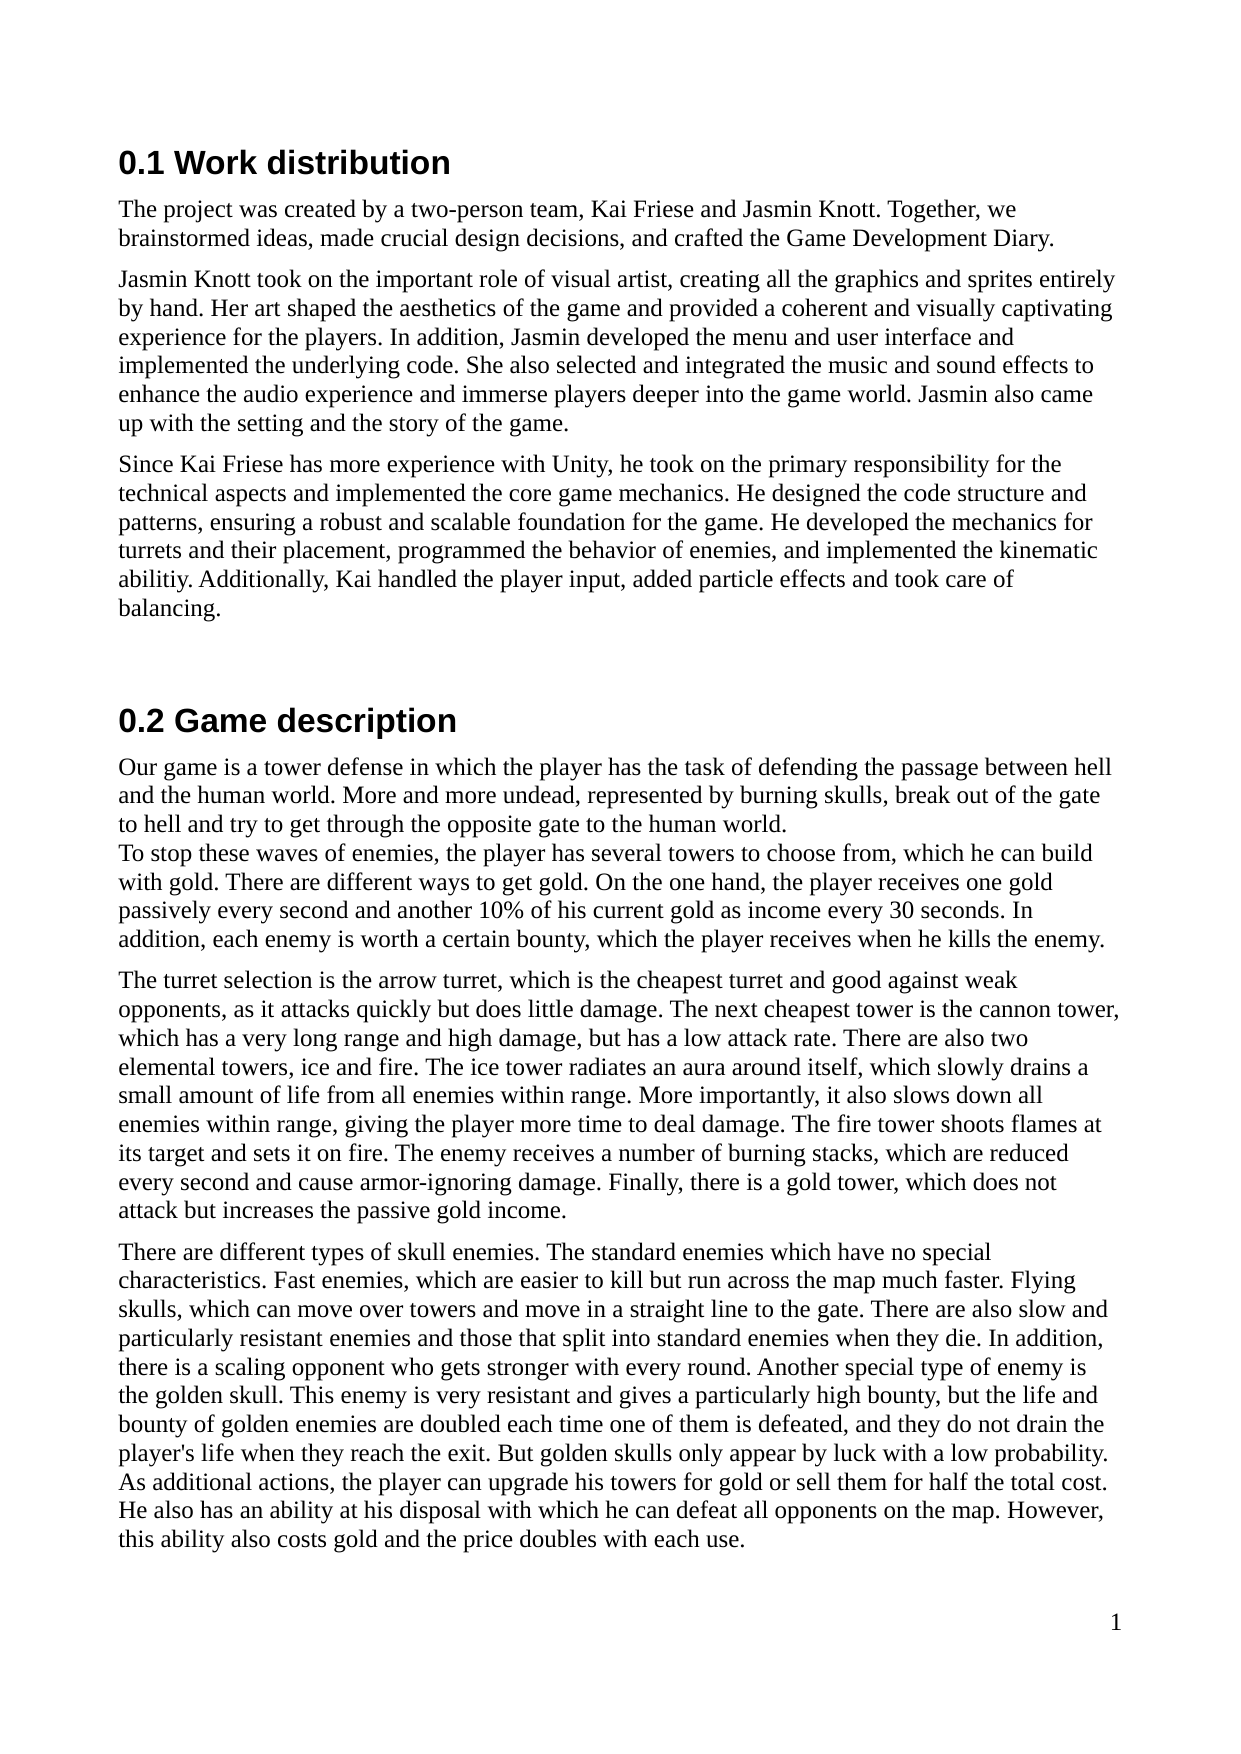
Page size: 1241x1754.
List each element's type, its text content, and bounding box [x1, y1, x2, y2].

subtitle 0.2 Game description [118, 701, 1122, 739]
text Our game is a tower defense in which the player has the task of defending the passage between hell and the human world. More and more undead, represented by burning skulls, break out of the gate to hell and try to get through the opposite gate to the human world. To stop these waves of enemies, the player has several towers to choose from, which he can build with gold. There are different ways to get gold. On the one hand, the player receives one gold passively every second and another 10% of his current gold as income every 30 seconds. In addition, each enemy is worth a certain bounty, which the player receives when he kills the enemy. [118, 752, 1122, 953]
text Since Kai Friese has more experience with Unity, he took on the primary responsibility for the technical aspects and implemented the core game mechanics. He designed the code structure and patterns, ensuring a robust and scalable foundation for the game. He developed the mechanics for turrets and their placement, programmed the behavior of enemies, and implemented the kinematic abilitiy. Additionally, Kai handled the player input, added particle effects and took care of balancing. [118, 449, 1122, 622]
text Jasmin Knott took on the important role of visual artist, creating all the graphics and sprites entirely by hand. Her art shaped the aesthetics of the game and provided a coherent and visually captivating experience for the players. In addition, Jasmin developed the menu and user interface and implemented the underlying code. She also selected and integrated the music and sound effects to enhance the audio experience and immerse players deeper into the game world. Jasmin also came up with the setting and the story of the game. [118, 264, 1122, 437]
subtitle 0.1 Work distribution [118, 143, 1122, 182]
text The turret selection is the arrow turret, which is the cheapest turret and good against weak opponents, as it attacks quickly but does little damage. The next cheapest tower is the cannon tower, which has a very long range and high damage, but has a low attack rate. There are also two elemental towers, ice and fire. The ice tower radiates an aura around itself, which slowly drains a small amount of life from all enemies within range. More importantly, it also slows down all enemies within range, giving the player more time to deal damage. The fire tower shoots flames at its target and sets it on fire. The enemy receives a number of burning stacks, which are reduced every second and cause armor-ignoring damage. Finally, there is a gold tower, which does not attack but increases the passive gold income. [118, 965, 1122, 1224]
text There are different types of skull enemies. The standard enemies which have no special characteristics. Fast enemies, which are easier to kill but run across the map much faster. Flying skulls, which can move over towers and move in a straight line to the gate. There are also slow and particularly resistant enemies and those that split into standard enemies when they die. In addition, there is a scaling opponent who gets stronger with every round. Another special type of enemy is the golden skull. This enemy is very resistant and gives a particularly high bounty, but the life and bounty of golden enemies are doubled each time one of them is defeated, and they do not drain the player's life when they reach the exit. But golden skulls only appear by luck with a low probability. As additional actions, the player can upgrade his towers for gold or sell them for half the total cost. He also has an ability at his disposal with which he can defeat all opponents on the map. However, this ability also costs gold and the price doubles with each use. [118, 1237, 1122, 1553]
text The project was created by a two-person team, Kai Friese and Jasmin Knott. Together, we brainstormed ideas, made crucial design decisions, and crafted the Game Development Diary. [118, 194, 1122, 252]
